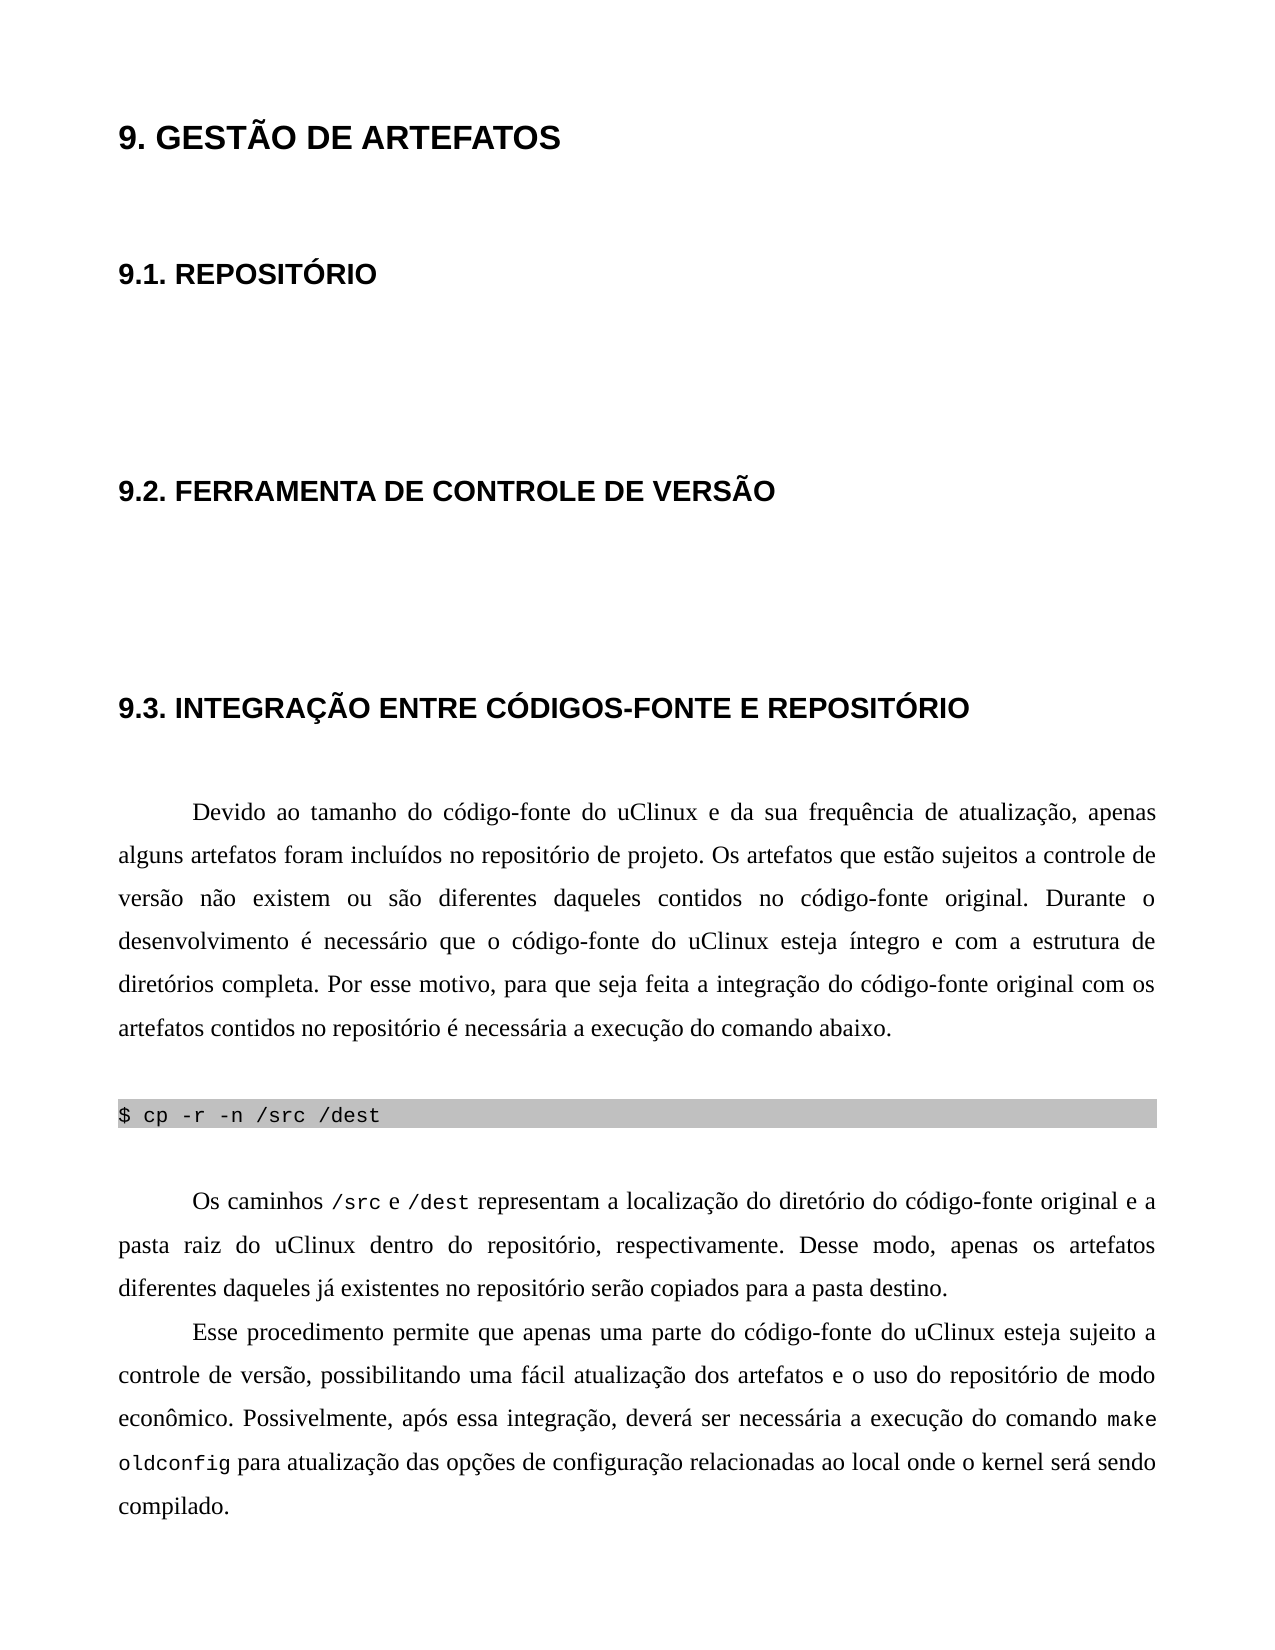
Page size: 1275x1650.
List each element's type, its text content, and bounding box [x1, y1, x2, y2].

text Devido ao tamanho do código-fonte do uClinux e da sua frequência de atualização, apenas alguns artefatos foram incluídos no repositório de projeto. Os artefatos que estão sujeitos a controle de versão não existem ou são diferentes daqueles contidos no código-fonte original. Durante o desenvolvimento é necessário que o código-fonte do uClinux esteja íntegro e com a estrutura de diretórios completa. Por esse motivo, para que seja feita a integração do código-fonte original com os artefatos contidos no repositório é necessária a execução do comando abaixo. [118, 797, 1157, 1041]
text Esse procedimento permite que apenas uma parte do código-fonte do uClinux esteja sujeito a controle de versão, possibilitando uma fácil atualização dos artefatos e o uso do repositório de modo econômico. Possivelmente, após essa integração, deverá ser necessária a execução do comando make oldconfig para atualização das opções de configuração relacionadas ao local onde o kernel será sendo compilado. [118, 1317, 1157, 1519]
text $ cp -r -n /src /dest [118, 1099, 1157, 1128]
subtitle 9.1. REPOSITÓRIO [118, 257, 1157, 290]
subtitle 9.2. FERRAMENTA DE CONTROLE DE VERSÃO [118, 474, 1157, 507]
subtitle 9. GESTÃO DE ARTEFATOS [118, 118, 1157, 157]
subtitle 9.3. INTEGRAÇÃO ENTRE CÓDIGOS-FONTE E REPOSITÓRIO [118, 691, 1157, 724]
text Os caminhos /src e /dest representam a localização do diretório do código-fonte original e a pasta raiz do uClinux dentro do repositório, respectivamente. Desse modo, apenas os artefatos diferentes daqueles já existentes no repositório serão copiados para a pasta destino. [118, 1186, 1157, 1302]
